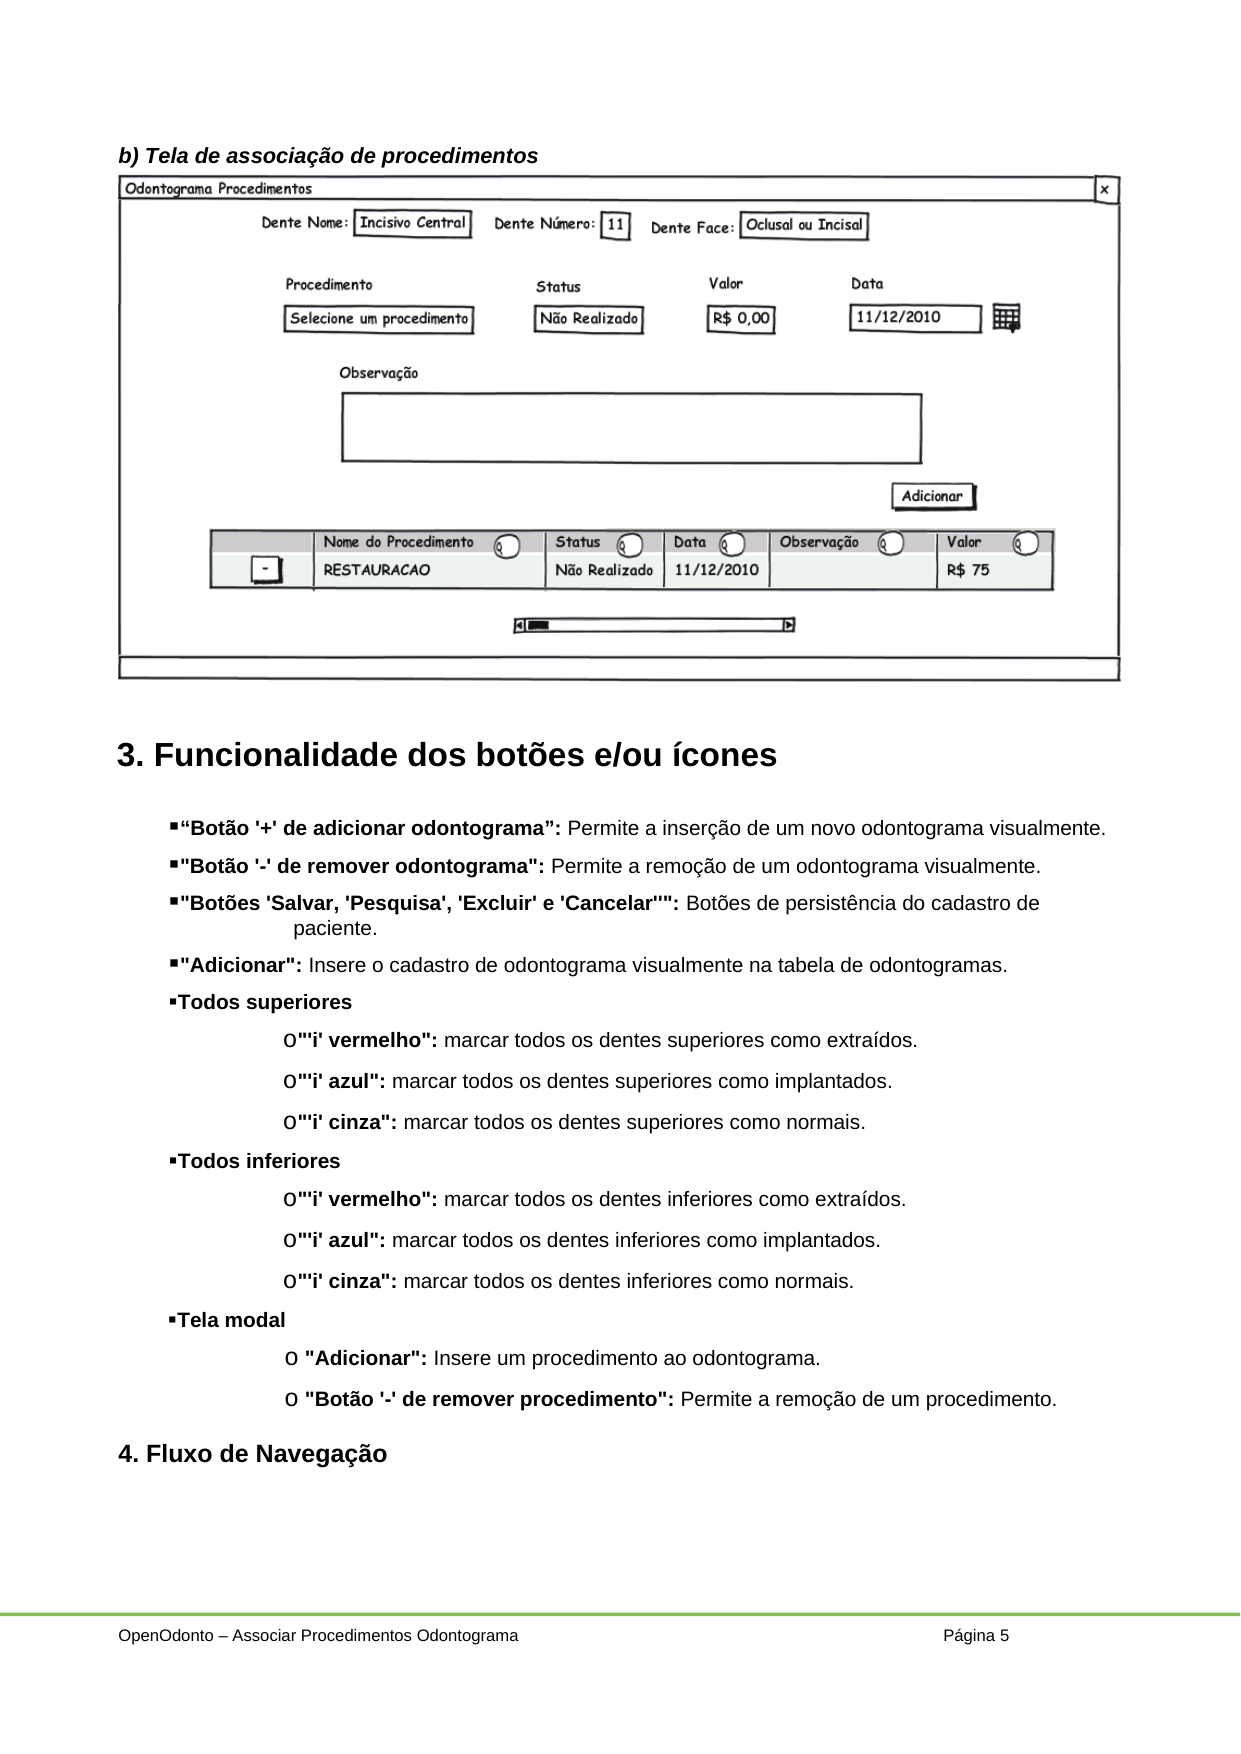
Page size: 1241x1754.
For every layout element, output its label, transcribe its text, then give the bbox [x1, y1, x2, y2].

list "'i' azul": marcar todos os dentes superiores como implantados. [282, 1068, 1122, 1096]
list "Adicionar": Insere um procedimento ao odontograma. [284, 1345, 1122, 1373]
list "'i' vermelho": marcar todos os dentes inferiores como extraídos. [282, 1186, 1122, 1214]
list "'i' cinza": marcar todos os dentes inferiores como normais. [282, 1267, 1122, 1296]
list “Botão '+' de adicionar odontograma”: Permite a inserção de um novo odontograma visualmente. [168, 816, 1122, 841]
list Tela modal [167, 1308, 1122, 1332]
list Todos inferiores [168, 1149, 1122, 1173]
list "Botão '-' de remover procedimento": Permite a remoção de um procedimento. [284, 1386, 1122, 1414]
list "'i' azul": marcar todos os dentes inferiores como implantados. [282, 1227, 1122, 1255]
list Todos superiores [168, 990, 1122, 1014]
list "Botão '-' de remover odontograma": Permite a remoção de um odontograma visualmente. [168, 854, 1122, 879]
list "'i' vermelho": marcar todos os dentes superiores como extraídos. [282, 1027, 1122, 1055]
list "Botões 'Salvar, 'Pesquisa', 'Excluir' e 'Cancelar''": Botões de persistência do cadastro de paciente. [168, 891, 1122, 940]
subtitle Tela de associação de procedimentos [118, 143, 1122, 168]
subtitle 3. Funcionalidade dos botões e/ou ícones [117, 735, 1122, 773]
subtitle 4. Fluxo de Navegação [117, 1439, 1122, 1468]
list "'i' cinza": marcar todos os dentes superiores como normais. [282, 1108, 1122, 1137]
list "Adicionar": Insere o cadastro de odontograma visualmente na tabela de odontogramas. [168, 953, 1122, 978]
picture [118, 174, 1122, 682]
